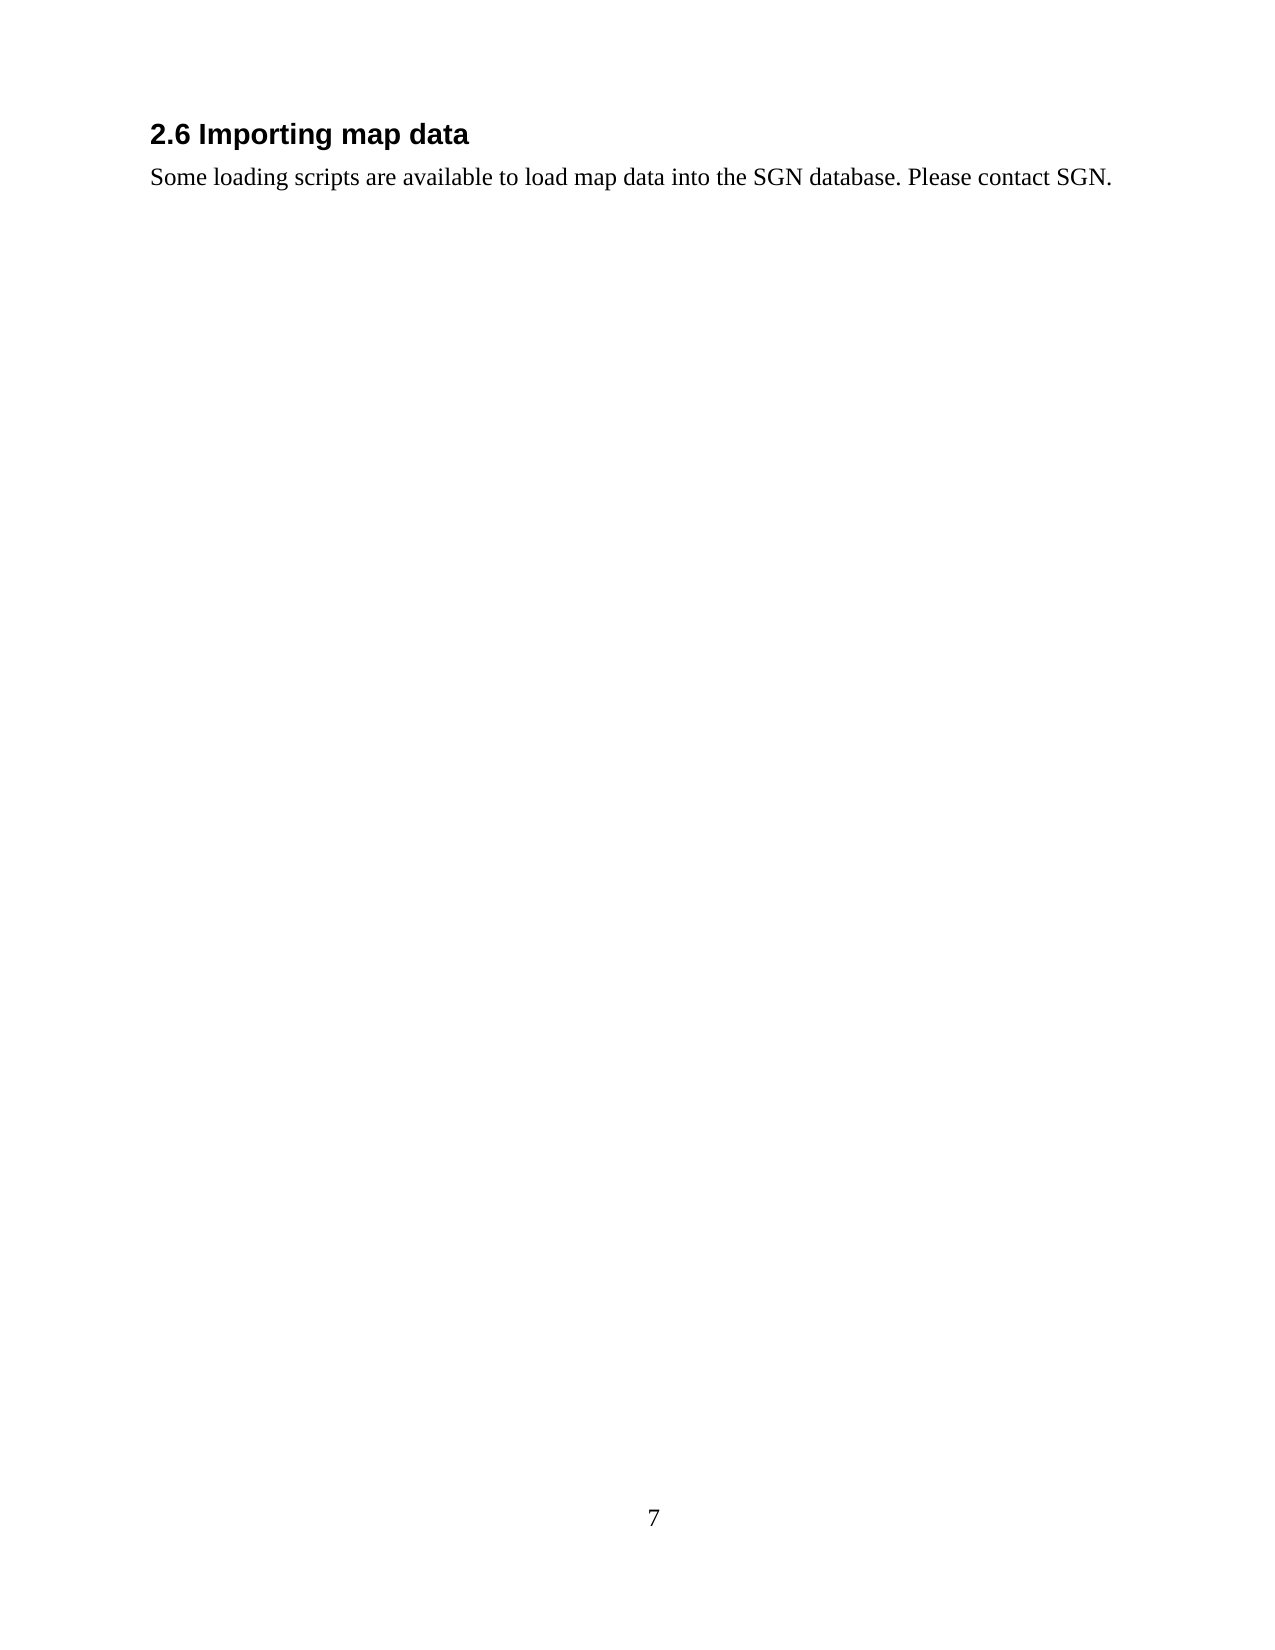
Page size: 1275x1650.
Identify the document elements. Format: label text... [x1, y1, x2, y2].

subtitle 2.6 Importing map data [150, 118, 1157, 151]
text Some loading scripts are available to load map data into the SGN database. Please contact SGN. [150, 163, 1157, 191]
